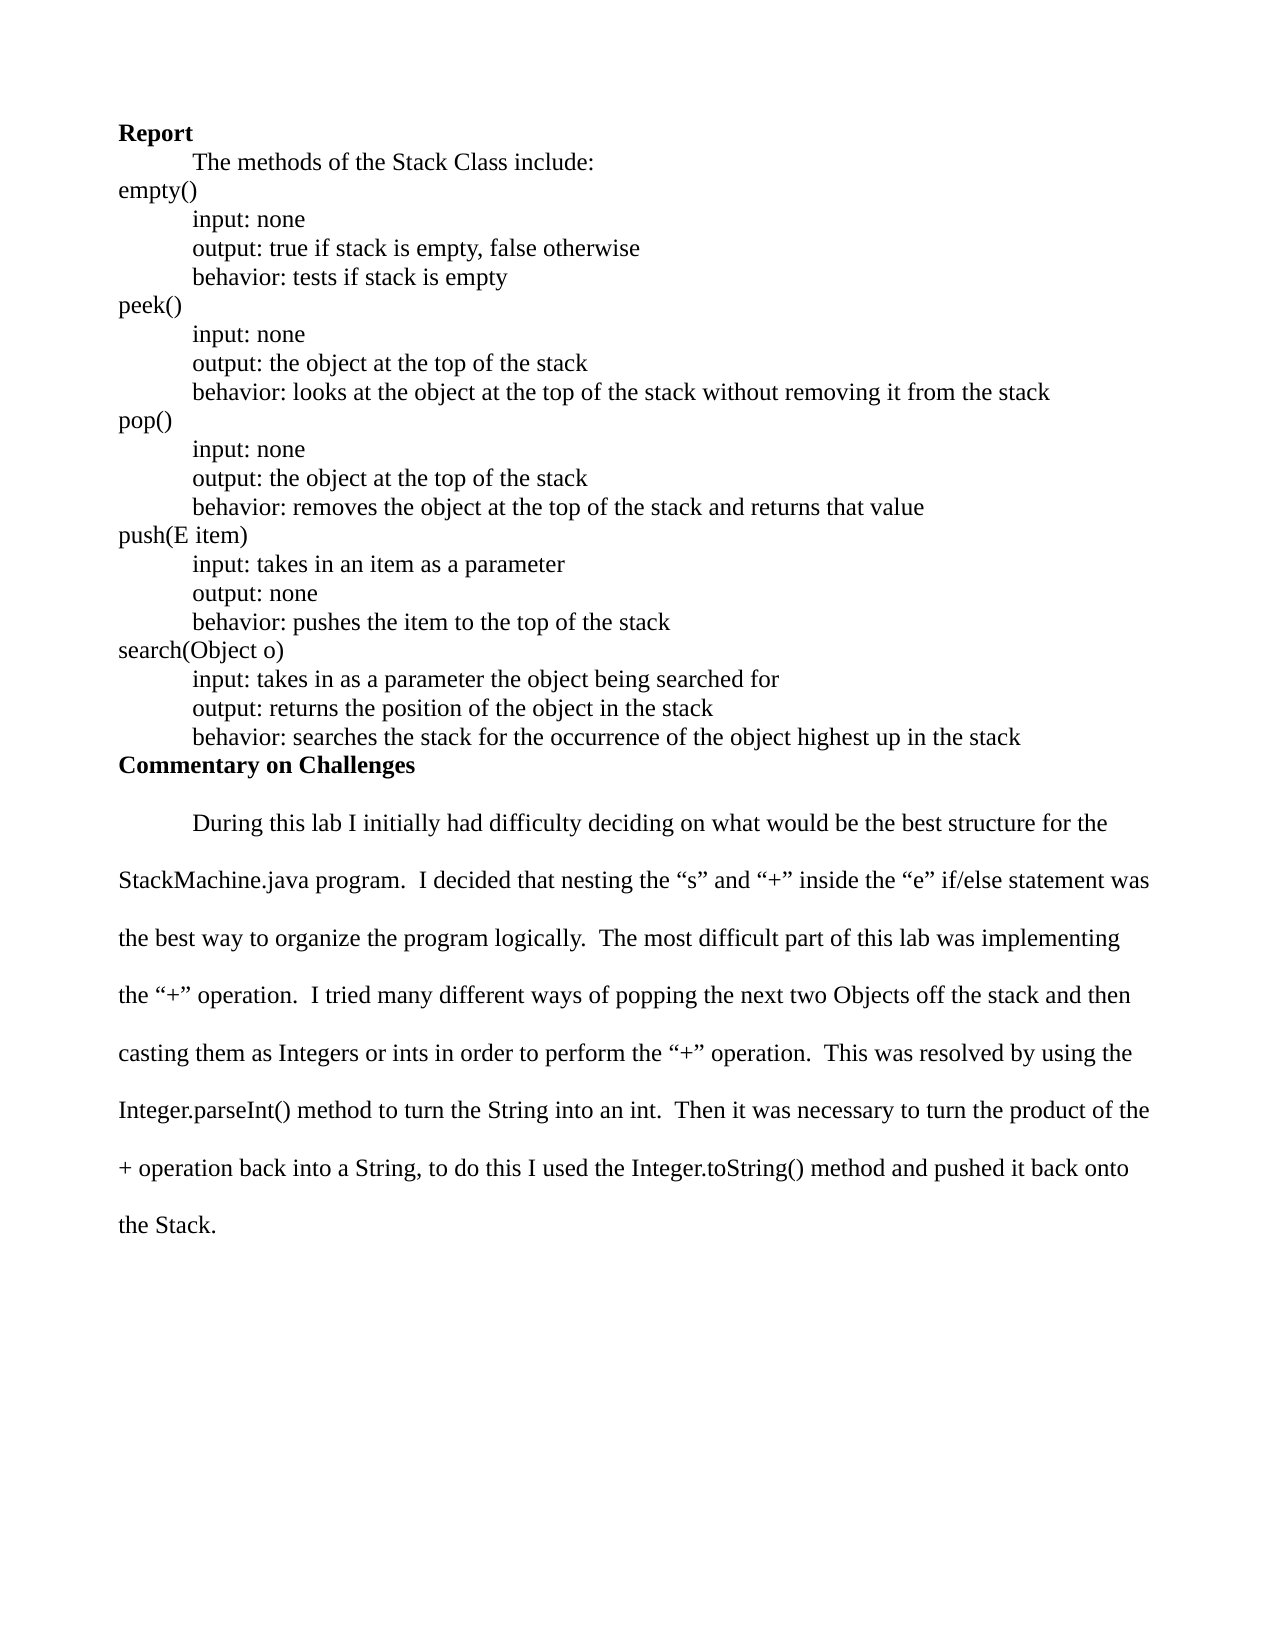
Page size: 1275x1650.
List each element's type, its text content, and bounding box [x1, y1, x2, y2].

text output: the object at the top of the stack [118, 348, 1157, 377]
text input: takes in as a parameter the object being searched for [118, 664, 1157, 693]
text Commentary on Challenges [118, 751, 1157, 779]
text search(Object o) [118, 636, 1157, 664]
text behavior: looks at the object at the top of the stack without removing it from the stack [118, 377, 1157, 406]
text output: true if stack is empty, false otherwise [118, 233, 1157, 262]
text output: returns the position of the object in the stack [118, 693, 1157, 722]
text behavior: pushes the item to the top of the stack [118, 607, 1157, 636]
text push(E item) [118, 521, 1157, 549]
text The methods of the Stack Class include: [118, 147, 1157, 176]
text input: none [118, 204, 1157, 233]
text behavior: searches the stack for the occurrence of the object highest up in the stack [118, 722, 1157, 751]
text input: none [118, 434, 1157, 463]
text input: takes in an item as a parameter [118, 549, 1157, 578]
text input: none [118, 319, 1157, 348]
text output: none [118, 578, 1157, 607]
text peek() [118, 291, 1157, 319]
text behavior: removes the object at the top of the stack and returns that value [118, 492, 1157, 521]
text output: the object at the top of the stack [118, 463, 1157, 492]
text During this lab I initially had difficulty deciding on what would be the best structure for the StackMachine.java program. I decided that nesting the “s” and “+” inside the “e” if/else statement was the best way to organize the program logically. The most difficult part of this lab was implementing the “+” operation. I tried many different ways of popping the next two Objects off the stack and then casting them as Integers or ints in order to perform the “+” operation. This was resolved by using the Integer.parseInt() method to turn the String into an int. Then it was necessary to turn the product of the + operation back into a String, to do this I used the Integer.toString() method and pushed it back onto the Stack. [118, 808, 1157, 1239]
text Report [118, 118, 1157, 147]
text behavior: tests if stack is empty [118, 262, 1157, 291]
text pop() [118, 406, 1157, 434]
text empty() [118, 176, 1157, 204]
